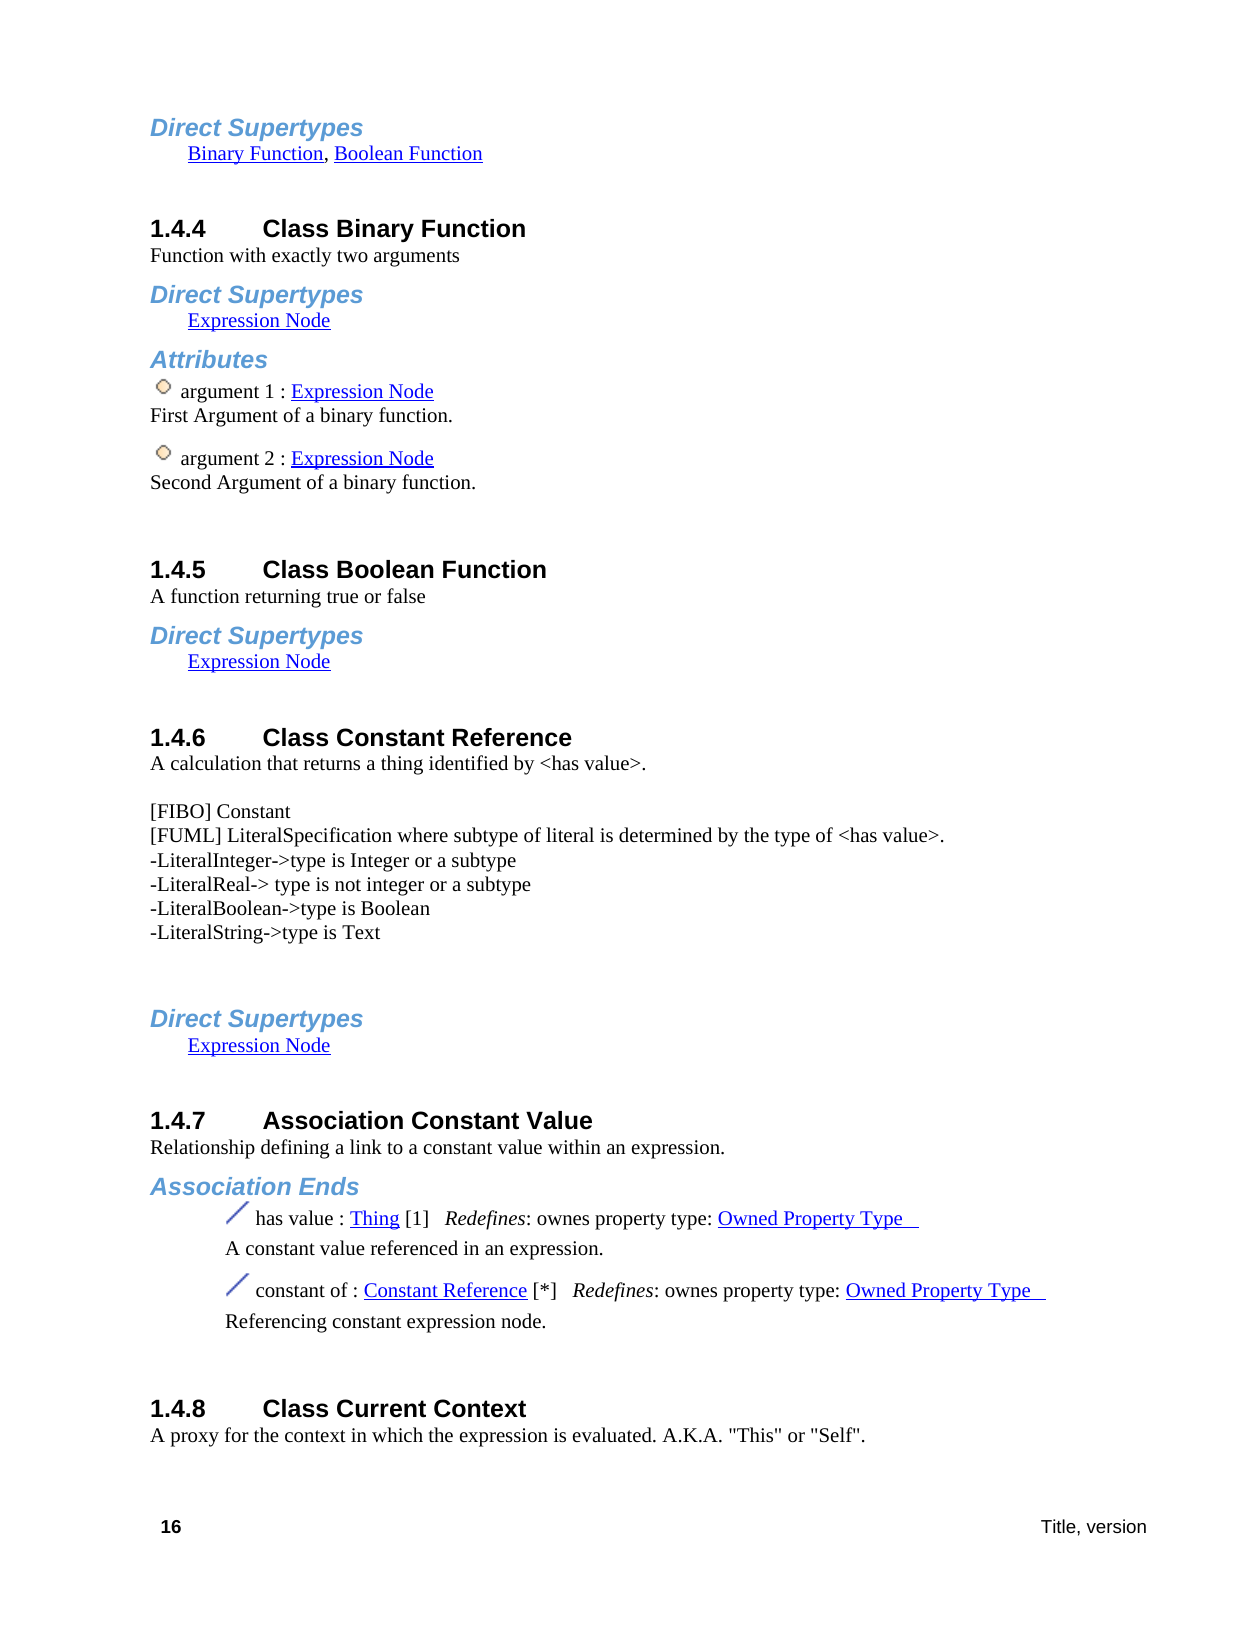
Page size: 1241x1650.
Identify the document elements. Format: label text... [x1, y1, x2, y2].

text Relationship defining a link to a constant value within an expression. [150, 1135, 1165, 1159]
text Expression Node [187, 649, 1165, 673]
text Second Argument of a binary function. [150, 470, 1165, 494]
subtitle Direct Supertypes [150, 1004, 1165, 1033]
text A constant value referenced in an expression. [150, 1236, 1165, 1260]
text constant of : Constant Reference [*] Redefines: ownes property type: Owned Property Type [150, 1273, 1165, 1302]
text Referencing constant expression node. [150, 1309, 1165, 1333]
subtitle Association Constant Value [150, 1106, 1165, 1135]
subtitle Association Ends [150, 1172, 1165, 1200]
picture [225, 1272, 251, 1298]
subtitle Class Constant Reference [150, 722, 1165, 751]
picture [225, 1200, 251, 1226]
subtitle Class Binary Function [150, 214, 1165, 243]
subtitle Direct Supertypes [150, 280, 1165, 308]
text A calculation that returns a thing identified by <has value>. [FIBO] Constant [FUML] LiteralSpecification where subtype of literal is determined by the type of <has value>. -LiteralInteger->type is Integer or a subtype -LiteralReal-> type is not integer or a subtype -LiteralBoolean->type is Boolean -LiteralString->type is Text [150, 751, 1165, 992]
subtitle Direct Supertypes [150, 621, 1165, 649]
text A proxy for the context in which the expression is evaluated. A.K.A. "This" or "Self". [150, 1423, 1165, 1447]
text Function with exactly two arguments [150, 243, 1165, 267]
picture [150, 439, 176, 465]
text Binary Function, Boolean Function [187, 141, 1165, 165]
text argument 1 : Expression Node [150, 374, 1165, 403]
text has value : Thing [1] Redefines: ownes property type: Owned Property Type [150, 1200, 1165, 1230]
text First Argument of a binary function. [150, 403, 1165, 427]
text Expression Node [187, 1033, 1165, 1057]
picture [150, 373, 176, 399]
subtitle Attributes [150, 345, 1165, 374]
text A function returning true or false [150, 584, 1165, 608]
text Expression Node [187, 308, 1165, 332]
subtitle Class Boolean Function [150, 555, 1165, 584]
subtitle Direct Supertypes [150, 112, 1165, 141]
subtitle Class Current Context [150, 1394, 1165, 1423]
text argument 2 : Expression Node [150, 440, 1165, 470]
